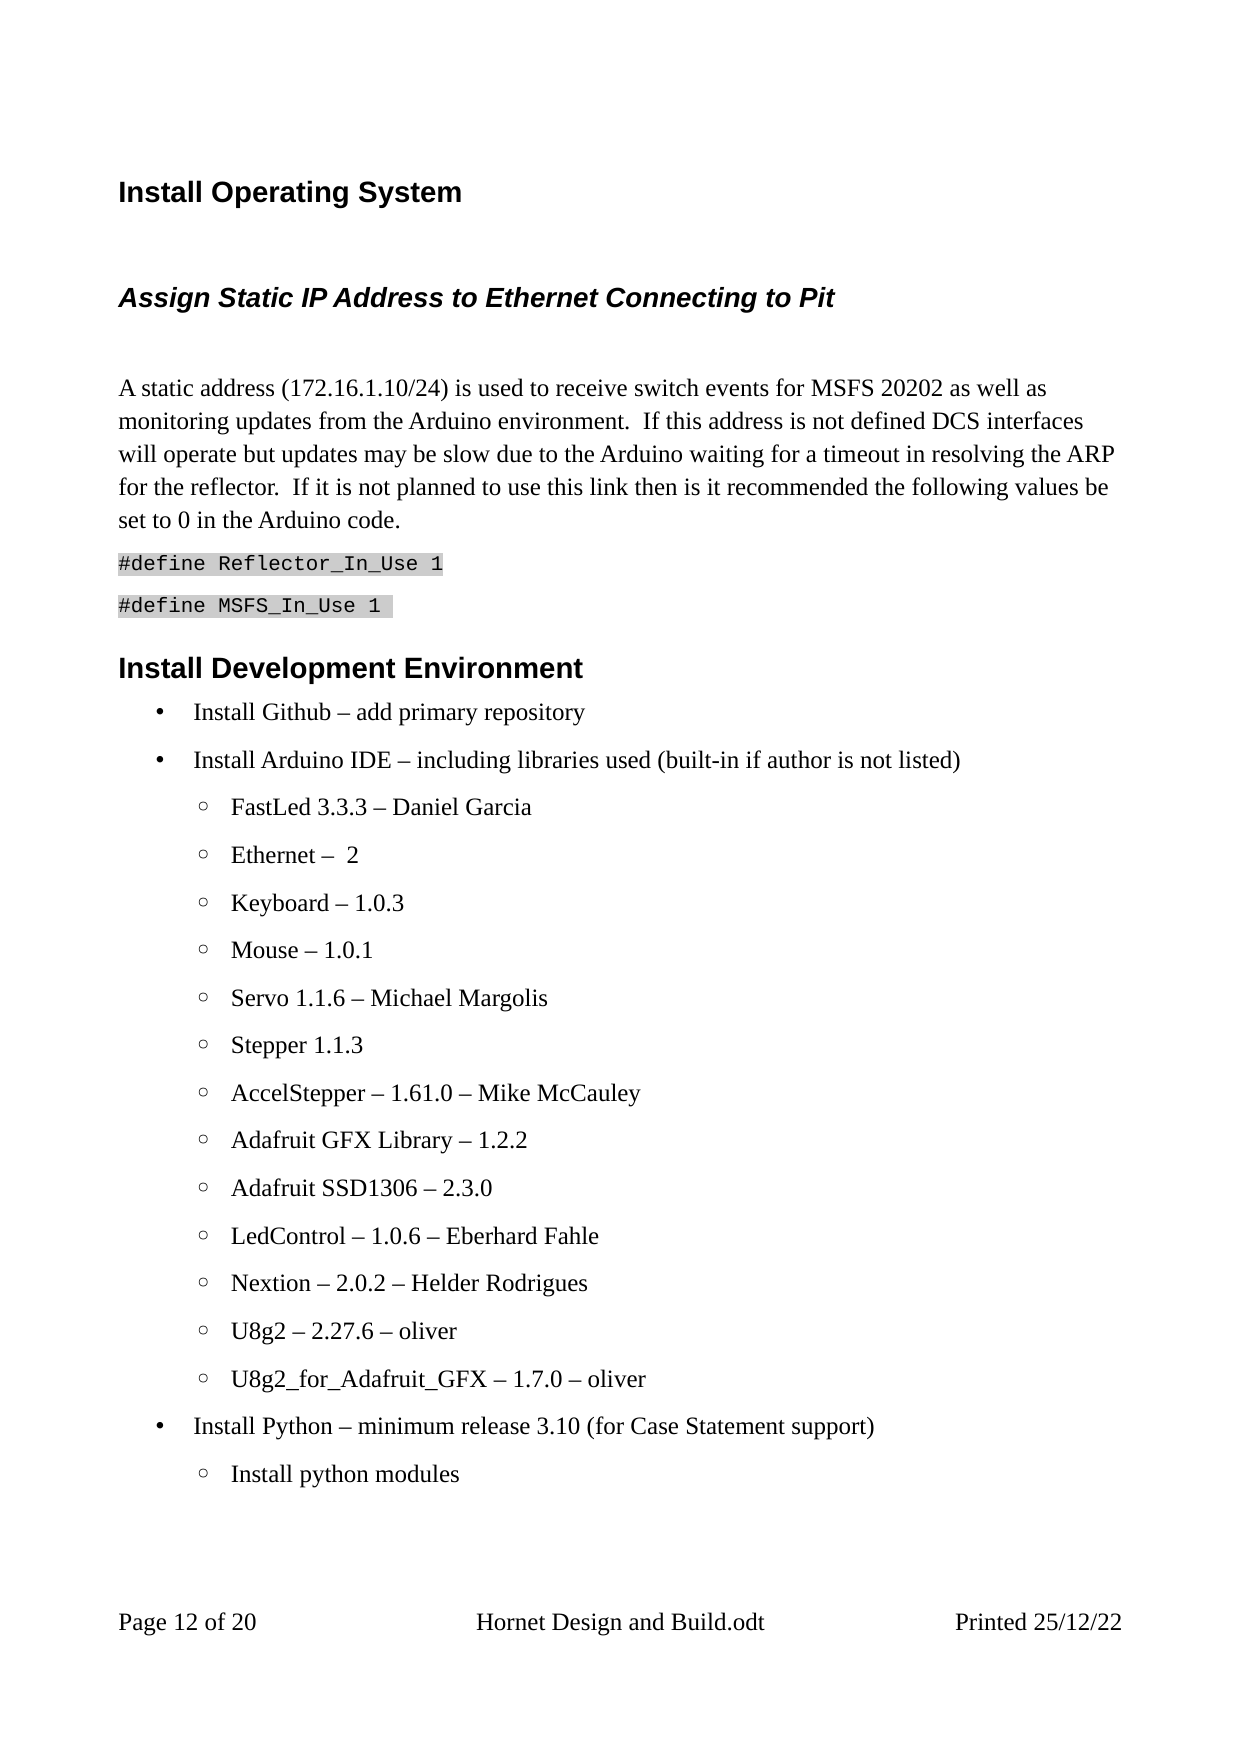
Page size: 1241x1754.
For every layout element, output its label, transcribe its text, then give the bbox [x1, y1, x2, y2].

list U8g2 – 2.27.6 – oliver [193, 1316, 1122, 1345]
list FastLed 3.3.3 – Daniel Garcia [193, 792, 1122, 821]
text #define MSFS_In_Use 1 [118, 594, 1122, 618]
list Adafruit GFX Library – 1.2.2 [193, 1126, 1122, 1154]
subtitle Install Operating System [118, 175, 1122, 208]
list Servo 1.1.6 – Michael Margolis [193, 983, 1122, 1012]
list Nextion – 2.0.2 – Helder Rodrigues [193, 1268, 1122, 1297]
list Install python modules [193, 1459, 1122, 1488]
text A static address (172.16.1.10/24) is used to receive switch events for MSFS 20202 as well as monitoring updates from the Arduino environment. If this address is not defined DCS interfaces will operate but updates may be slow due to the Arduino waiting for a timeout in resolving the ARP for the reflector. If it is not planned to use this link then is it recommended the following values be set to 0 in the Arduino code. [118, 373, 1122, 534]
list U8g2_for_Adafruit_GFX – 1.7.0 – oliver [193, 1364, 1122, 1392]
subtitle Assign Static IP Address to Ethernet Connecting to Pit [118, 281, 1122, 313]
subtitle Install Development Environment [118, 651, 1122, 685]
list Mouse – 1.0.1 [193, 935, 1122, 964]
list Keyboard – 1.0.3 [193, 888, 1122, 916]
list Install Arduino IDE – including libraries used (built-in if author is not listed) [156, 745, 1122, 773]
list Install Github – add primary repository [156, 697, 1122, 726]
list Adafruit SSD1306 – 2.3.0 [193, 1173, 1122, 1202]
list Install Python – minimum release 3.10 (for Case Statement support) [156, 1411, 1122, 1440]
list Stepper 1.1.3 [193, 1030, 1122, 1059]
list Ethernet – 2 [193, 840, 1122, 869]
text #define Reflector_In_Use 1 [118, 553, 1122, 576]
list AccelStepper – 1.61.0 – Mike McCauley [193, 1078, 1122, 1107]
list LedControl – 1.0.6 – Eberhard Fahle [193, 1221, 1122, 1249]
